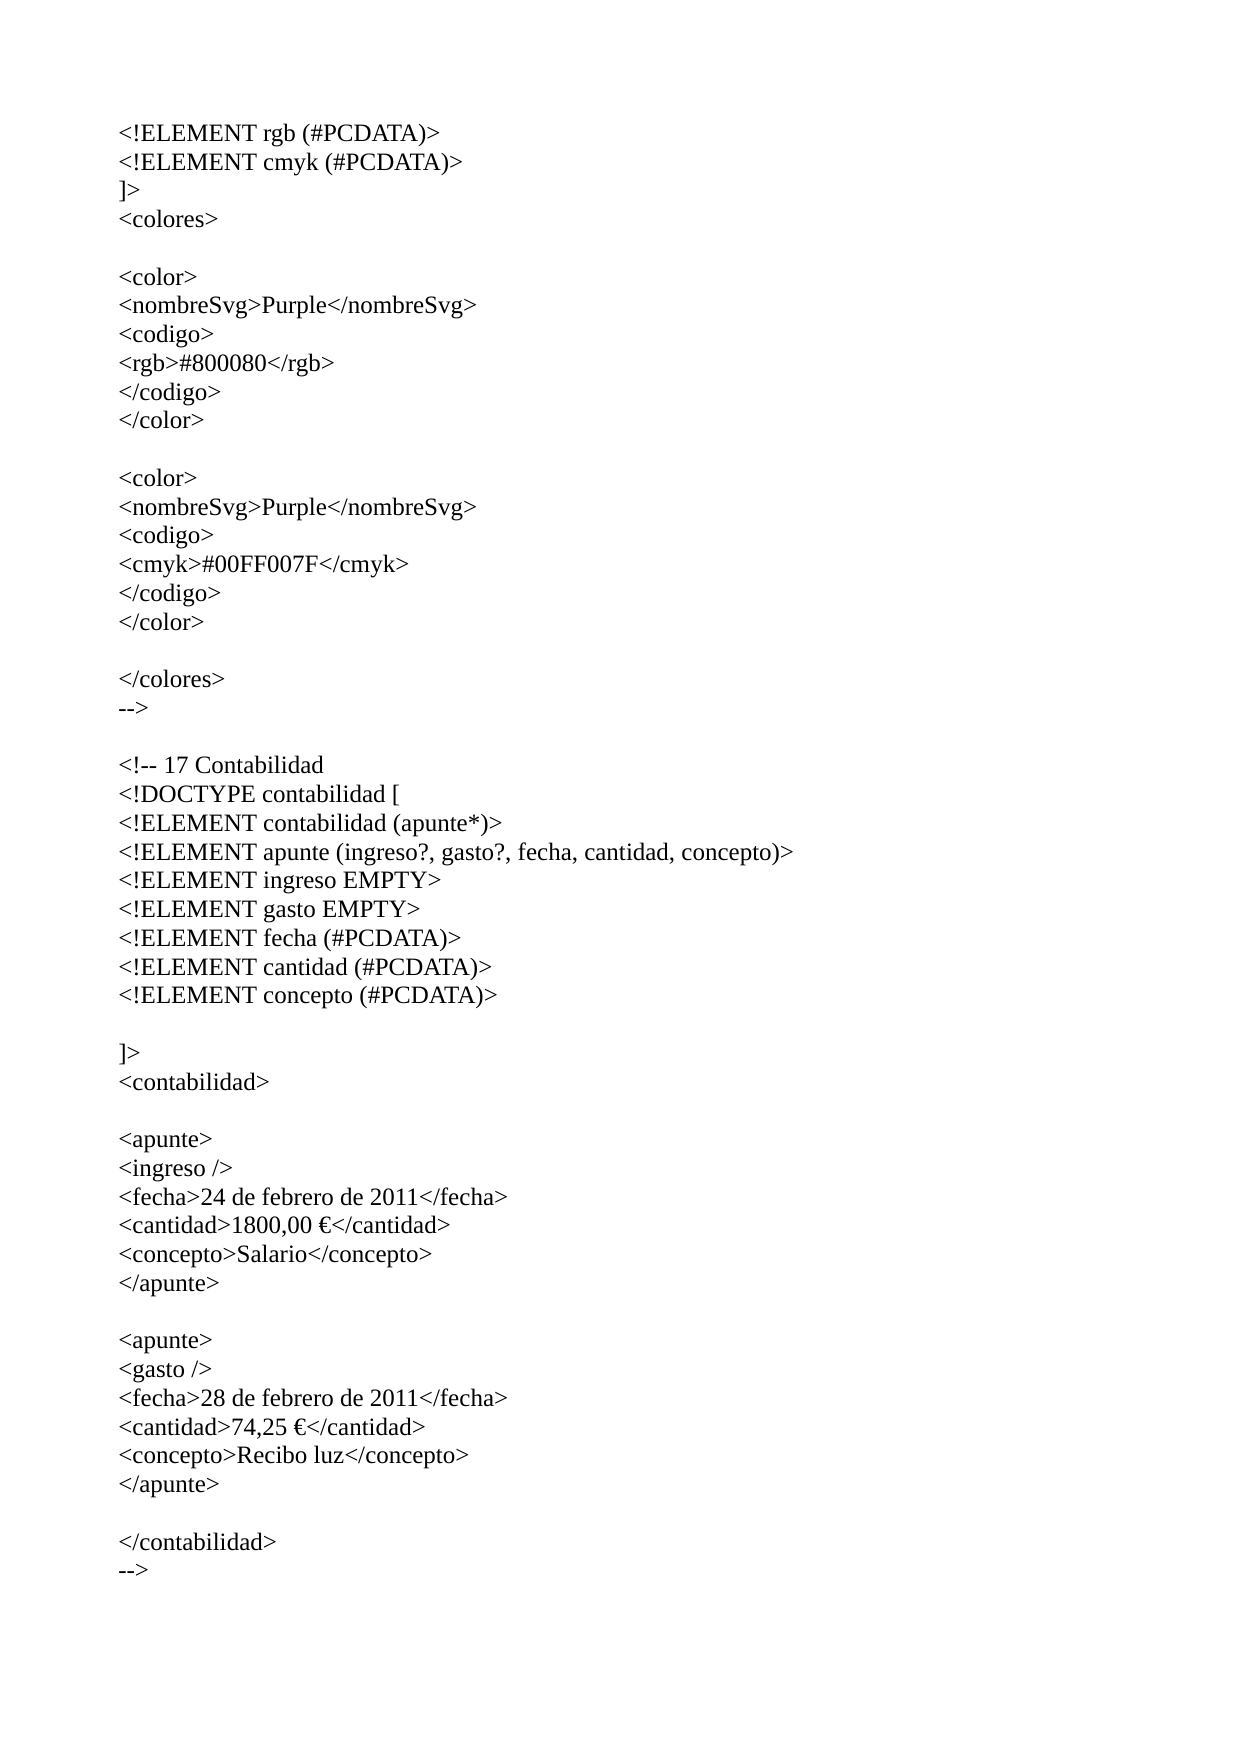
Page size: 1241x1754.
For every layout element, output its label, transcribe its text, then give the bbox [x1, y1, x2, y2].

text </apunte> [118, 1469, 1122, 1498]
text <ingreso /> [118, 1153, 1122, 1182]
text <colores> [118, 204, 1122, 233]
text <color> [118, 463, 1122, 492]
text ]> [118, 176, 1122, 204]
text <!ELEMENT gasto EMPTY> [118, 894, 1122, 923]
text ]> [118, 1038, 1122, 1067]
text <!ELEMENT fecha (#PCDATA)> [118, 923, 1122, 952]
text <contabilidad> [118, 1067, 1122, 1096]
text </colores> [118, 664, 1122, 693]
text <!-- 17 Contabilidad [118, 751, 1122, 779]
text <!ELEMENT concepto (#PCDATA)> [118, 981, 1122, 1009]
text <gasto /> [118, 1354, 1122, 1383]
text <!ELEMENT cantidad (#PCDATA)> [118, 952, 1122, 981]
text <nombreSvg>Purple</nombreSvg> [118, 291, 1122, 319]
text <concepto>Salario</concepto> [118, 1239, 1122, 1268]
text <concepto>Recibo luz</concepto> [118, 1441, 1122, 1469]
text <fecha>28 de febrero de 2011</fecha> [118, 1383, 1122, 1412]
text <cantidad>1800,00 €</cantidad> [118, 1211, 1122, 1239]
text </color> [118, 406, 1122, 434]
text <!ELEMENT cmyk (#PCDATA)> [118, 147, 1122, 176]
text </color> [118, 607, 1122, 636]
text </codigo> [118, 578, 1122, 607]
text </contabilidad> [118, 1527, 1122, 1556]
text <apunte> [118, 1124, 1122, 1153]
text <cmyk>#00FF007F</cmyk> [118, 549, 1122, 578]
text <!DOCTYPE contabilidad [ [118, 779, 1122, 808]
text <cantidad>74,25 €</cantidad> [118, 1412, 1122, 1441]
text </apunte> [118, 1268, 1122, 1297]
text <rgb>#800080</rgb> [118, 348, 1122, 377]
text <!ELEMENT rgb (#PCDATA)> [118, 118, 1122, 147]
text <codigo> [118, 521, 1122, 549]
text --> [118, 1556, 1122, 1584]
text <color> [118, 262, 1122, 291]
text </codigo> [118, 377, 1122, 406]
text <!ELEMENT ingreso EMPTY> [118, 866, 1122, 894]
text <nombreSvg>Purple</nombreSvg> [118, 492, 1122, 521]
text <fecha>24 de febrero de 2011</fecha> [118, 1182, 1122, 1211]
text <codigo> [118, 319, 1122, 348]
text <!ELEMENT apunte (ingreso?, gasto?, fecha, cantidad, concepto)> [118, 837, 1122, 866]
text --> [118, 693, 1122, 722]
text <apunte> [118, 1326, 1122, 1354]
text <!ELEMENT contabilidad (apunte*)> [118, 808, 1122, 837]
